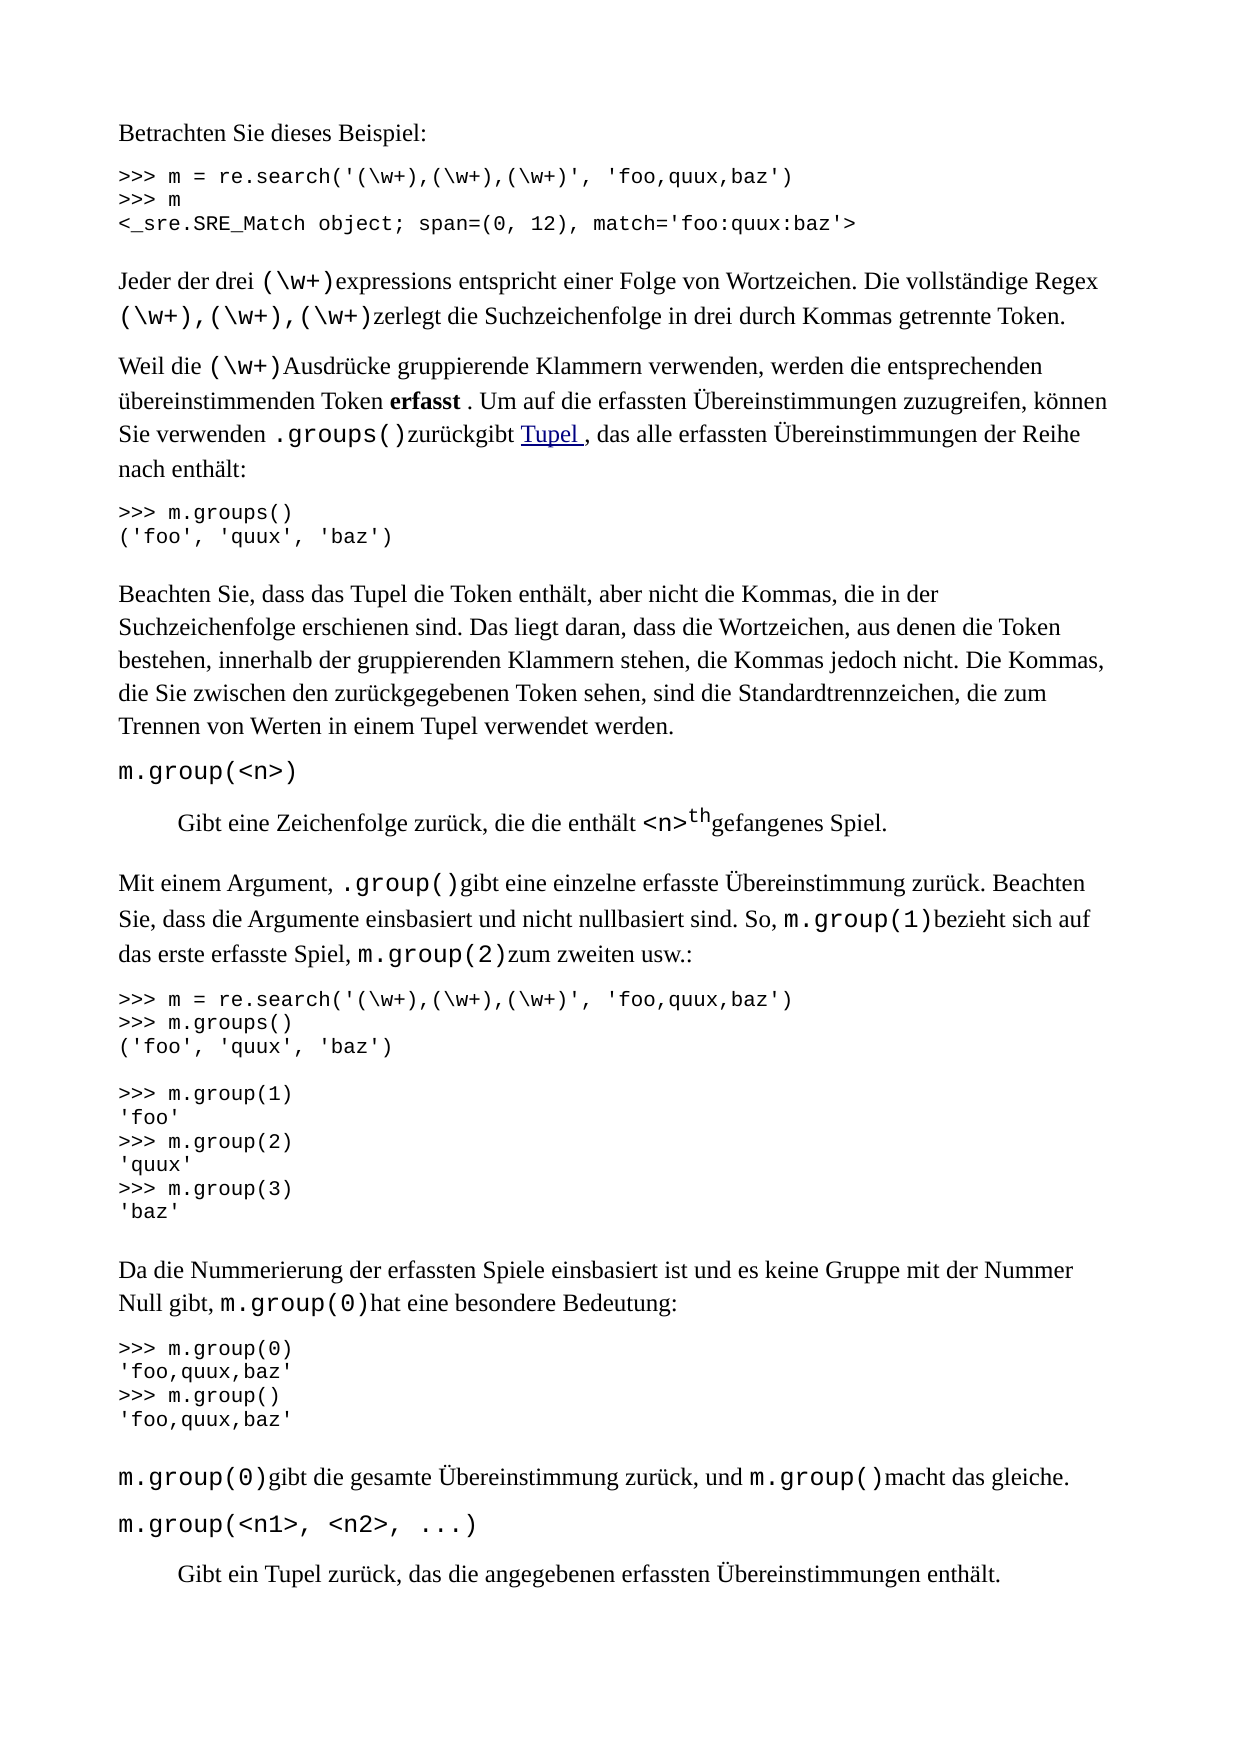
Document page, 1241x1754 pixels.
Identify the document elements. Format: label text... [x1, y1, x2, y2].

text Beachten Sie, dass das Tupel die Token enthält, aber nicht die Kommas, die in der Suchzeichenfolge erschienen sind. Das liegt daran, dass die Wortzeichen, aus denen die Token bestehen, innerhalb der gruppierenden Klammern stehen, die Kommas jedoch nicht. Die Kommas, die Sie zwischen den zurückgegebenen Token sehen, sind die Standardtrennzeichen, die zum Trennen von Werten in einem Tupel verwendet werden. [118, 579, 1122, 740]
text Betrachten Sie dieses Beispiel: [118, 118, 1122, 147]
text >>> m.group(3) [118, 1178, 1122, 1202]
text Gibt eine Zeichenfolge zurück, die die enthält <n>thgefangenes Spiel. [177, 806, 1063, 839]
text >>> m [118, 189, 1122, 213]
text m.group(<n>) [118, 758, 1122, 787]
text Jeder der drei (\w+)expressions entspricht einer Folge von Wortzeichen. Die vollständige Regex (\w+),(\w+),(\w+)zerlegt die Suchzeichenfolge in drei durch Kommas getrennte Token. [118, 266, 1122, 332]
text 'quux' [118, 1154, 1122, 1178]
text 'foo,quux,baz' [118, 1361, 1122, 1385]
text Mit einem Argument, .group()gibt eine einzelne erfasste Übereinstimmung zurück. Beachten Sie, dass die Argumente einsbasiert und nicht nullbasiert sind. So, m.group(1)bezieht sich auf das erste erfasste Spiel, m.group(2)zum zweiten usw.: [118, 868, 1122, 969]
text 'foo,quux,baz' [118, 1409, 1122, 1432]
text >>> m = re.search('(\w+),(\w+),(\w+)', 'foo,quux,baz') [118, 989, 1122, 1012]
text 'foo' [118, 1107, 1122, 1131]
text m.group(<n1>, <n2>, ...) [118, 1512, 1122, 1540]
text >>> m.group(2) [118, 1131, 1122, 1154]
text ('foo', 'quux', 'baz') [118, 526, 1122, 549]
text Da die Nummerierung der erfassten Spiele einsbasiert ist und es keine Gruppe mit der Nummer Null gibt, m.group(0)hat eine besondere Bedeutung: [118, 1255, 1122, 1318]
text >>> m.group(0) [118, 1338, 1122, 1361]
text >>> m = re.search('(\w+),(\w+),(\w+)', 'foo,quux,baz') [118, 166, 1122, 189]
text 'baz' [118, 1202, 1122, 1225]
text ('foo', 'quux', 'baz') [118, 1036, 1122, 1060]
text >>> m.groups() [118, 1012, 1122, 1036]
text m.group(0)gibt die gesamte Übereinstimmung zurück, und m.group()macht das gleiche. [118, 1462, 1122, 1493]
text <_sre.SRE_Match object; span=(0, 12), match='foo:quux:baz'> [118, 213, 1122, 237]
text Weil die (\w+)Ausdrücke gruppierende Klammern verwenden, werden die entsprechenden übereinstimmenden Token erfasst . Um auf die erfassten Übereinstimmungen zuzugreifen, können Sie verwenden .groups()zurückgibt Tupel , das alle erfassten Übereinstimmungen der Reihe nach enthält: [118, 351, 1122, 483]
text >>> m.group(1) [118, 1083, 1122, 1107]
text >>> m.groups() [118, 502, 1122, 526]
text >>> m.group() [118, 1385, 1122, 1409]
text Gibt ein Tupel zurück, das die angegebenen erfassten Übereinstimmungen enthält. [177, 1559, 1063, 1588]
